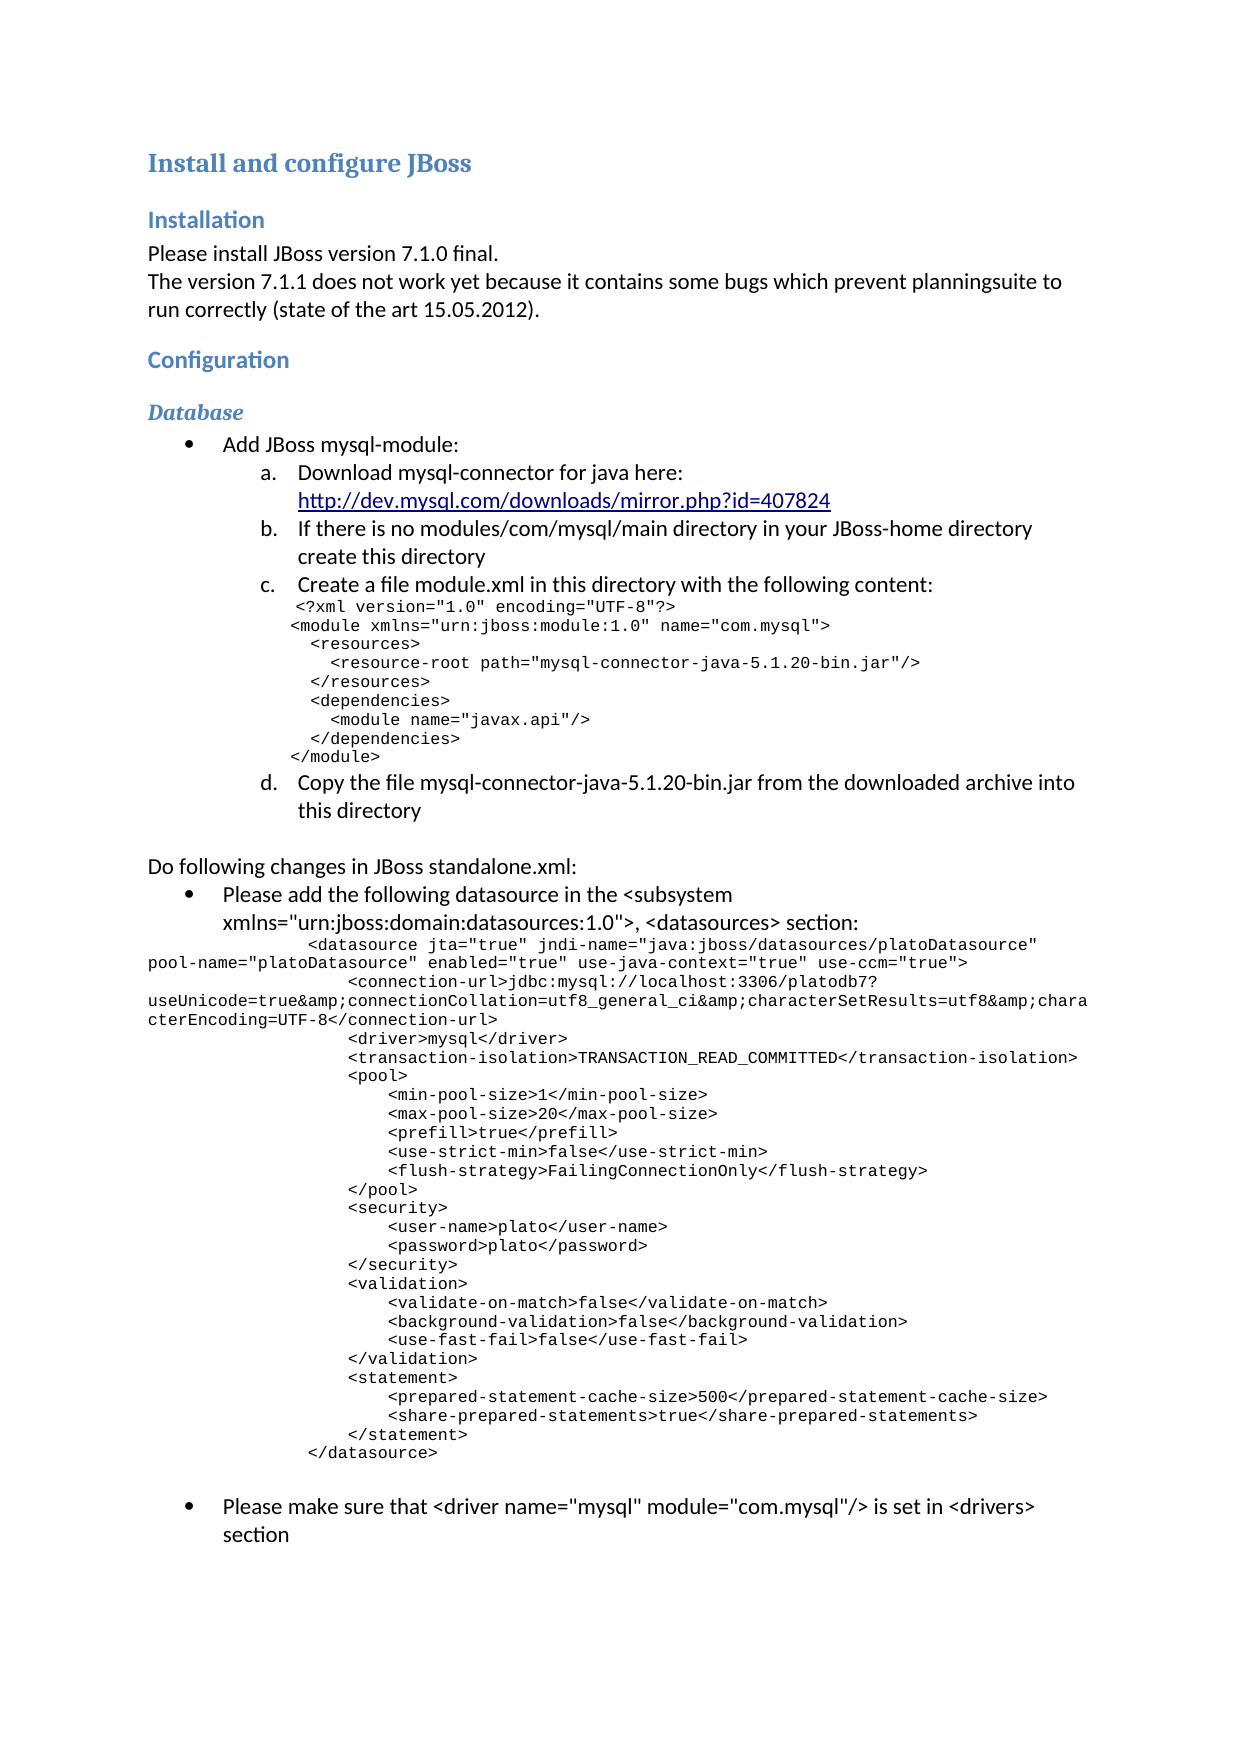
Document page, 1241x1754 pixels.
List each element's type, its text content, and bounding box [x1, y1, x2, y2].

text </security> [148, 1257, 1093, 1275]
text </statement> [148, 1426, 1093, 1445]
text </validation> [148, 1351, 1093, 1370]
text <prepared-statement-cache-size>500</prepared-statement-cache-size> [148, 1388, 1093, 1407]
text <use-strict-min>false</use-strict-min> [148, 1143, 1093, 1162]
text <module name="javax.api"/> [260, 711, 1093, 730]
text Do following changes in JBoss standalone.xml: [148, 852, 1093, 880]
text </module> [260, 749, 1093, 768]
text <datasource jta="true" jndi-name="java:jboss/datasources/platoDatasource" pool-name="platoDatasource" enabled="true" use-java-context="true" use-ccm="true"> [148, 936, 1093, 974]
text <security> [148, 1200, 1093, 1219]
text <min-pool-size>1</min-pool-size> [148, 1087, 1093, 1106]
text <resources> [260, 636, 1093, 655]
list Please make sure that <driver name="mysql" module="com.mysql"/> is set in <drivers> section [185, 1492, 1093, 1548]
subtitle Installation [148, 204, 1093, 235]
subtitle Configuration [148, 344, 1093, 374]
text <connection-url>jdbc:mysql://localhost:3306/platodb7?useUnicode=true&amp;connectionCollation=utf8_general_ci&amp;characterSetResults=utf8&amp;characterEncoding=UTF-8</connection-url> [148, 974, 1093, 1030]
text <use-fast-fail>false</use-fast-fail> [148, 1332, 1093, 1351]
list Add JBoss mysql-module: [185, 430, 1093, 458]
text <transaction-isolation>TRANSACTION_READ_COMMITTED</transaction-isolation> [148, 1049, 1093, 1068]
text <flush-strategy>FailingConnectionOnly</flush-strategy> [148, 1162, 1093, 1181]
text </datasource> [148, 1445, 1093, 1464]
list Download mysql-connector for java here: http://dev.mysql.com/downloads/mirror.php?id=407824 [260, 458, 1093, 514]
text <?xml version="1.0" encoding="UTF-8"?> [295, 598, 1093, 617]
list Create a file module.xml in this directory with the following content: [260, 570, 1093, 598]
text The version 7.1.1 does not work yet because it contains some bugs which prevent planningsuite to run correctly (state of the art 15.05.2012). [148, 267, 1093, 323]
text <dependencies> [260, 692, 1093, 711]
text <max-pool-size>20</max-pool-size> [148, 1106, 1093, 1124]
text Please install JBoss version 7.1.0 final. [148, 239, 1093, 267]
text </dependencies> [260, 730, 1093, 749]
text <background-validation>false</background-validation> [148, 1313, 1093, 1332]
subtitle Database [148, 400, 1093, 426]
text <share-prepared-statements>true</share-prepared-statements> [148, 1407, 1093, 1426]
text <statement> [148, 1370, 1093, 1388]
text </pool> [148, 1181, 1093, 1200]
text <validation> [148, 1275, 1093, 1294]
text <user-name>plato</user-name> [148, 1219, 1093, 1238]
text <module xmlns="urn:jboss:module:1.0" name="com.mysql"> [260, 617, 1093, 636]
subtitle Install and configure JBoss [148, 148, 1093, 179]
text <validate-on-match>false</validate-on-match> [148, 1294, 1093, 1313]
list Please add the following datasource in the <subsystem xmlns="urn:jboss:domain:datasources:1.0">, <datasources> section: [185, 880, 1093, 936]
text <password>plato</password> [148, 1238, 1093, 1257]
list If there is no modules/com/mysql/main directory in your JBoss-home directory create this directory [260, 514, 1093, 570]
list Copy the file mysql-connector-java-5.1.20-bin.jar from the downloaded archive into this directory [260, 768, 1093, 824]
text <resource-root path="mysql-connector-java-5.1.20-bin.jar"/> [260, 655, 1093, 674]
text <pool> [148, 1068, 1093, 1087]
text </resources> [260, 674, 1093, 692]
text <driver>mysql</driver> [148, 1030, 1093, 1049]
text <prefill>true</prefill> [148, 1124, 1093, 1143]
